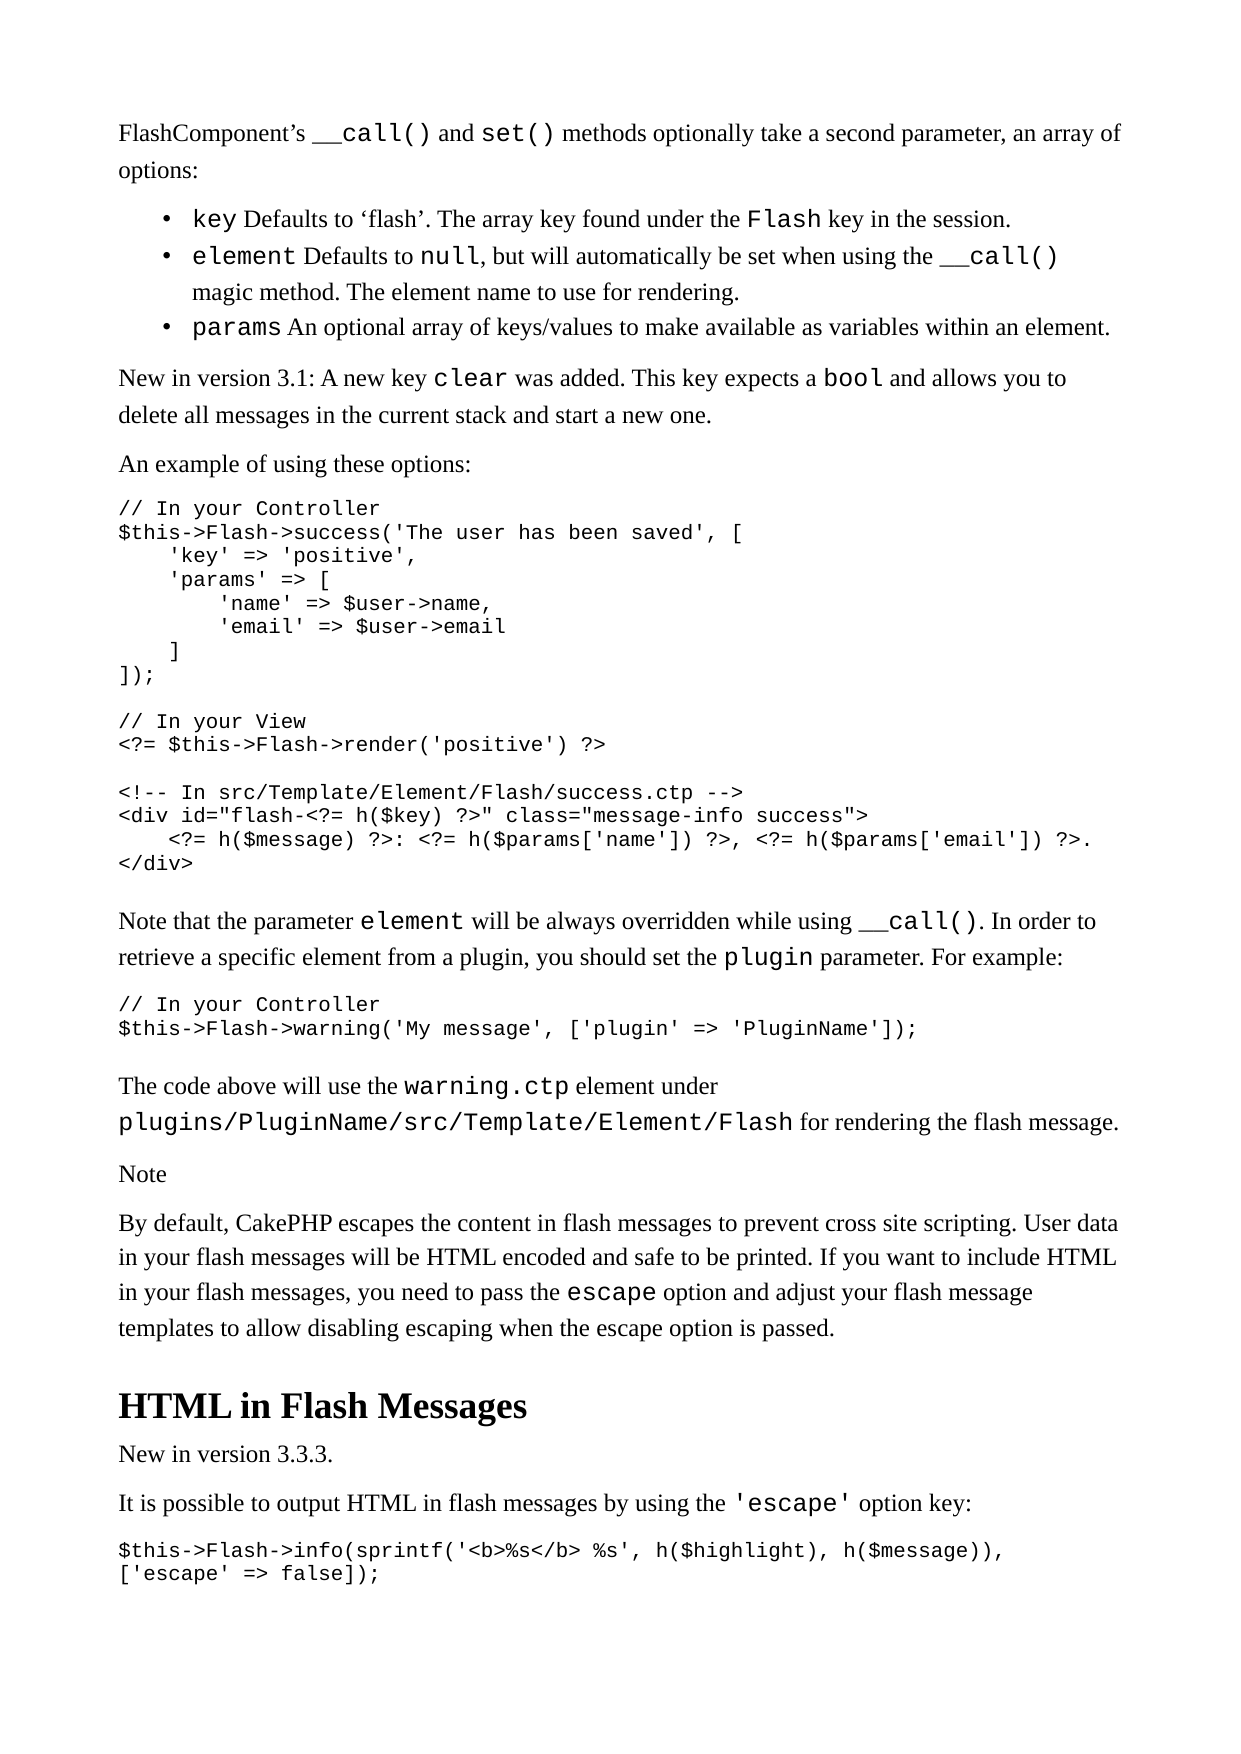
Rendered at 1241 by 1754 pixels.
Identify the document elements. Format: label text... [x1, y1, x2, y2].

text 'email' => $user->email [118, 616, 1122, 640]
text ] [118, 640, 1122, 663]
text The code above will use the warning.ctp element under plugins/PluginName/src/Template/Element/Flash for rendering the flash message. [118, 1071, 1122, 1138]
text // In your Controller [118, 994, 1122, 1018]
text An example of using these options: [118, 449, 1122, 478]
text FlashComponent’s __call() and set() methods optionally take a second parameter, an array of options: [118, 118, 1122, 183]
text ]); [118, 663, 1122, 687]
text New in version 3.1: A new key clear was added. This key expects a bool and allows you to delete all messages in the current stack and start a new one. [118, 363, 1122, 429]
text It is possible to output HTML in flash messages by using the 'escape' option key: [118, 1488, 1122, 1519]
list key Defaults to ‘flash’. The array key found under the Flash key in the session. [162, 204, 1122, 234]
text Note that the parameter element will be always overridden while using __call(). In order to retrieve a specific element from a plugin, you should set the plugin parameter. For example: [118, 906, 1122, 973]
text <?= $this->Flash->render('positive') ?> [118, 734, 1122, 758]
text <!-- In src/Template/Element/Flash/success.ctp --> [118, 782, 1122, 805]
text Note [118, 1159, 1122, 1188]
text New in version 3.3.3. [118, 1439, 1122, 1468]
text By default, CakePHP escapes the content in flash messages to prevent cross site scripting. User data in your flash messages will be HTML encoded and safe to be printed. If you want to include HTML in your flash messages, you need to pass the escape option and adjust your flash message templates to allow disabling escaping when the escape option is passed. [118, 1208, 1122, 1342]
text <?= h($message) ?>: <?= h($params['name']) ?>, <?= h($params['email']) ?>. [118, 829, 1122, 853]
text $this->Flash->info(sprintf('<b>%s</b> %s', h($highlight), h($message)), ['escape' => false]); [118, 1539, 1122, 1587]
list element Defaults to null, but will automatically be set when using the __call() magic method. The element name to use for rendering. [162, 241, 1122, 306]
text $this->Flash->success('The user has been saved', [ [118, 522, 1122, 545]
list params An optional array of keys/values to make available as variables within an element. [162, 312, 1122, 343]
text <div id="flash-<?= h($key) ?>" class="message-info success"> [118, 805, 1122, 829]
subtitle HTML in Flash Messages [118, 1383, 1122, 1426]
text $this->Flash->warning('My message', ['plugin' => 'PluginName']); [118, 1018, 1122, 1041]
text </div> [118, 853, 1122, 876]
text 'name' => $user->name, [118, 593, 1122, 616]
text 'params' => [ [118, 569, 1122, 593]
text 'key' => 'positive', [118, 545, 1122, 569]
text // In your View [118, 711, 1122, 734]
text // In your Controller [118, 498, 1122, 522]
